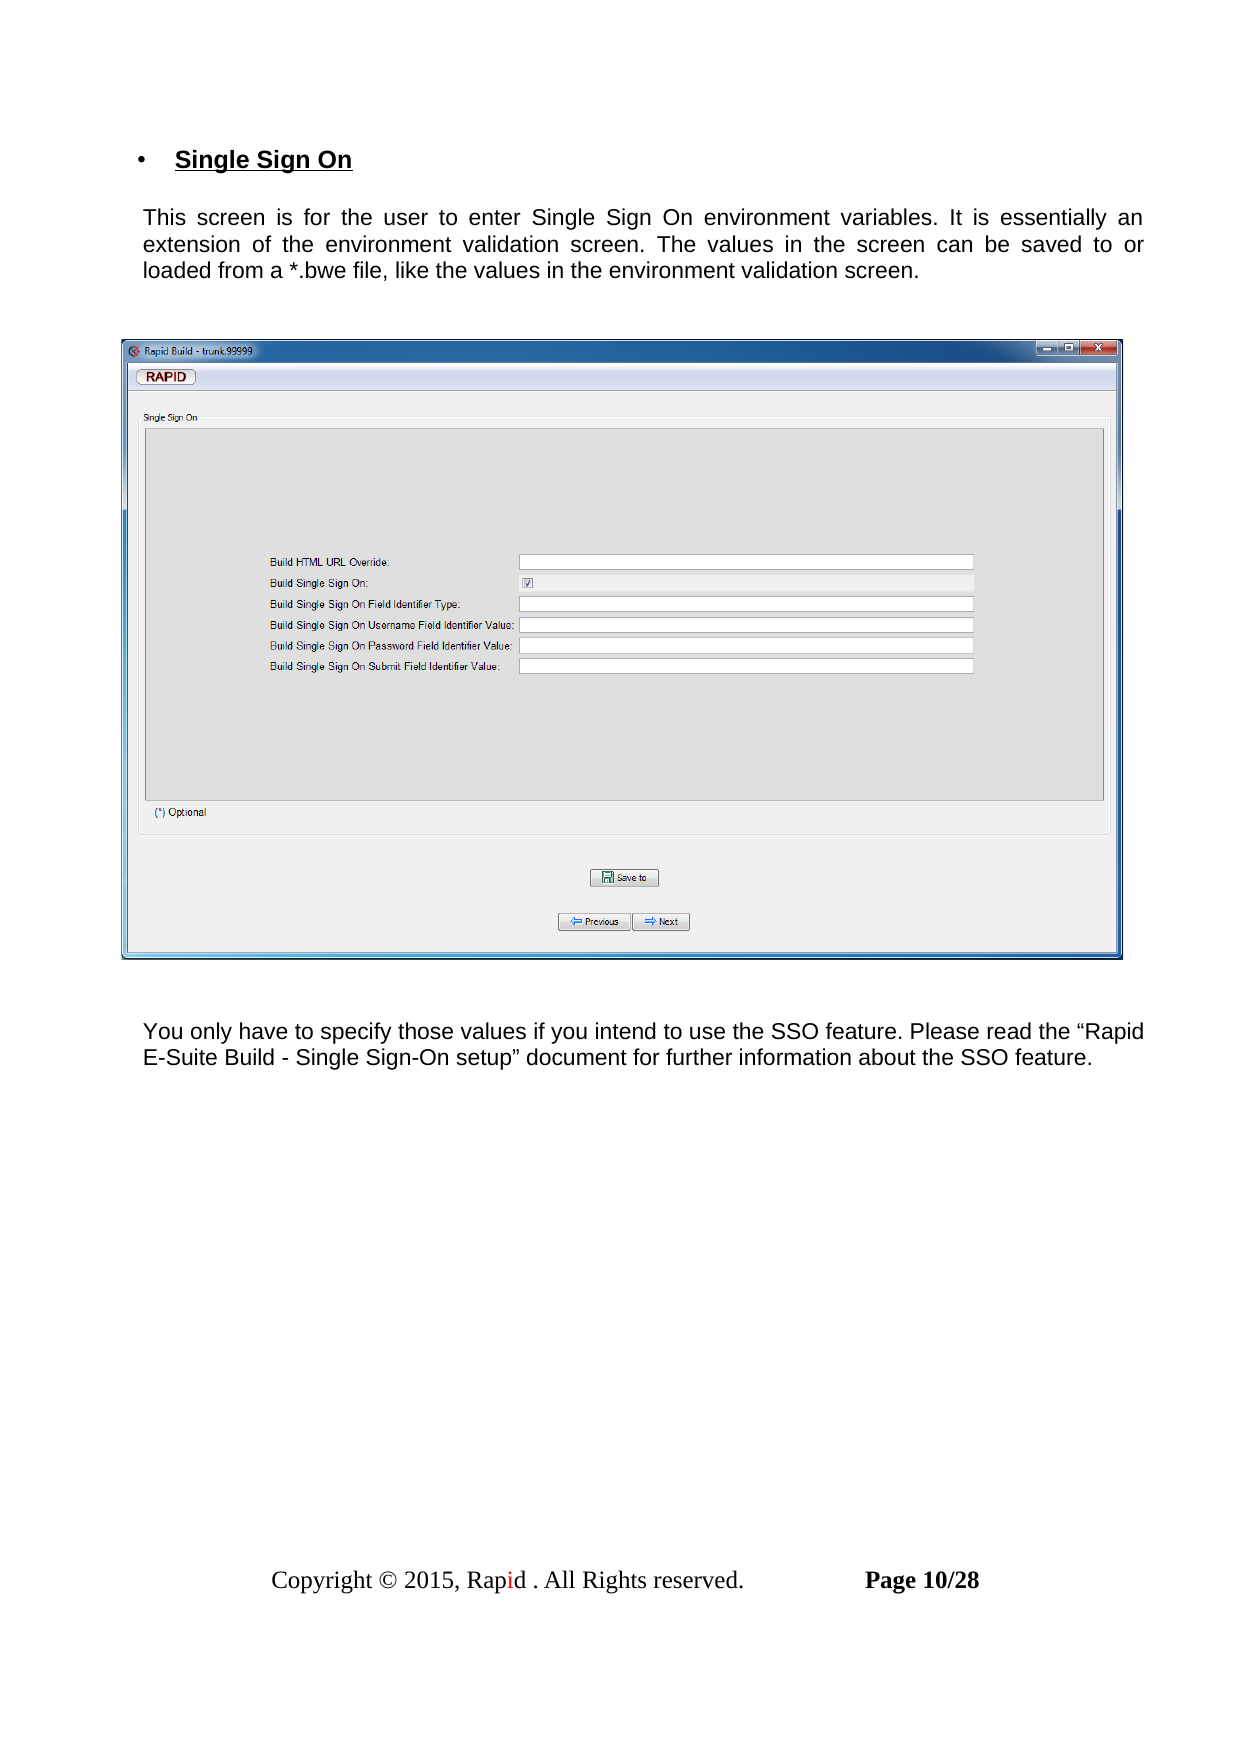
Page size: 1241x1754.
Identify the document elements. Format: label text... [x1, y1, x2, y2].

text You only have to specify those values if you intend to use the SSO feature. Please read the “Rapid E-Suite Build - Single Sign-On setup” document for further information about the SSO feature. [143, 1018, 1144, 1071]
text This screen is for the user to enter Single Sign On environment variables. It is essentially an extension of the environment validation screen. The values in the screen can be saved to or loaded from a *.bwe file, like the values in the environment validation screen. [143, 204, 1144, 283]
picture [121, 339, 1124, 960]
list Single Sign On [137, 145, 1144, 174]
